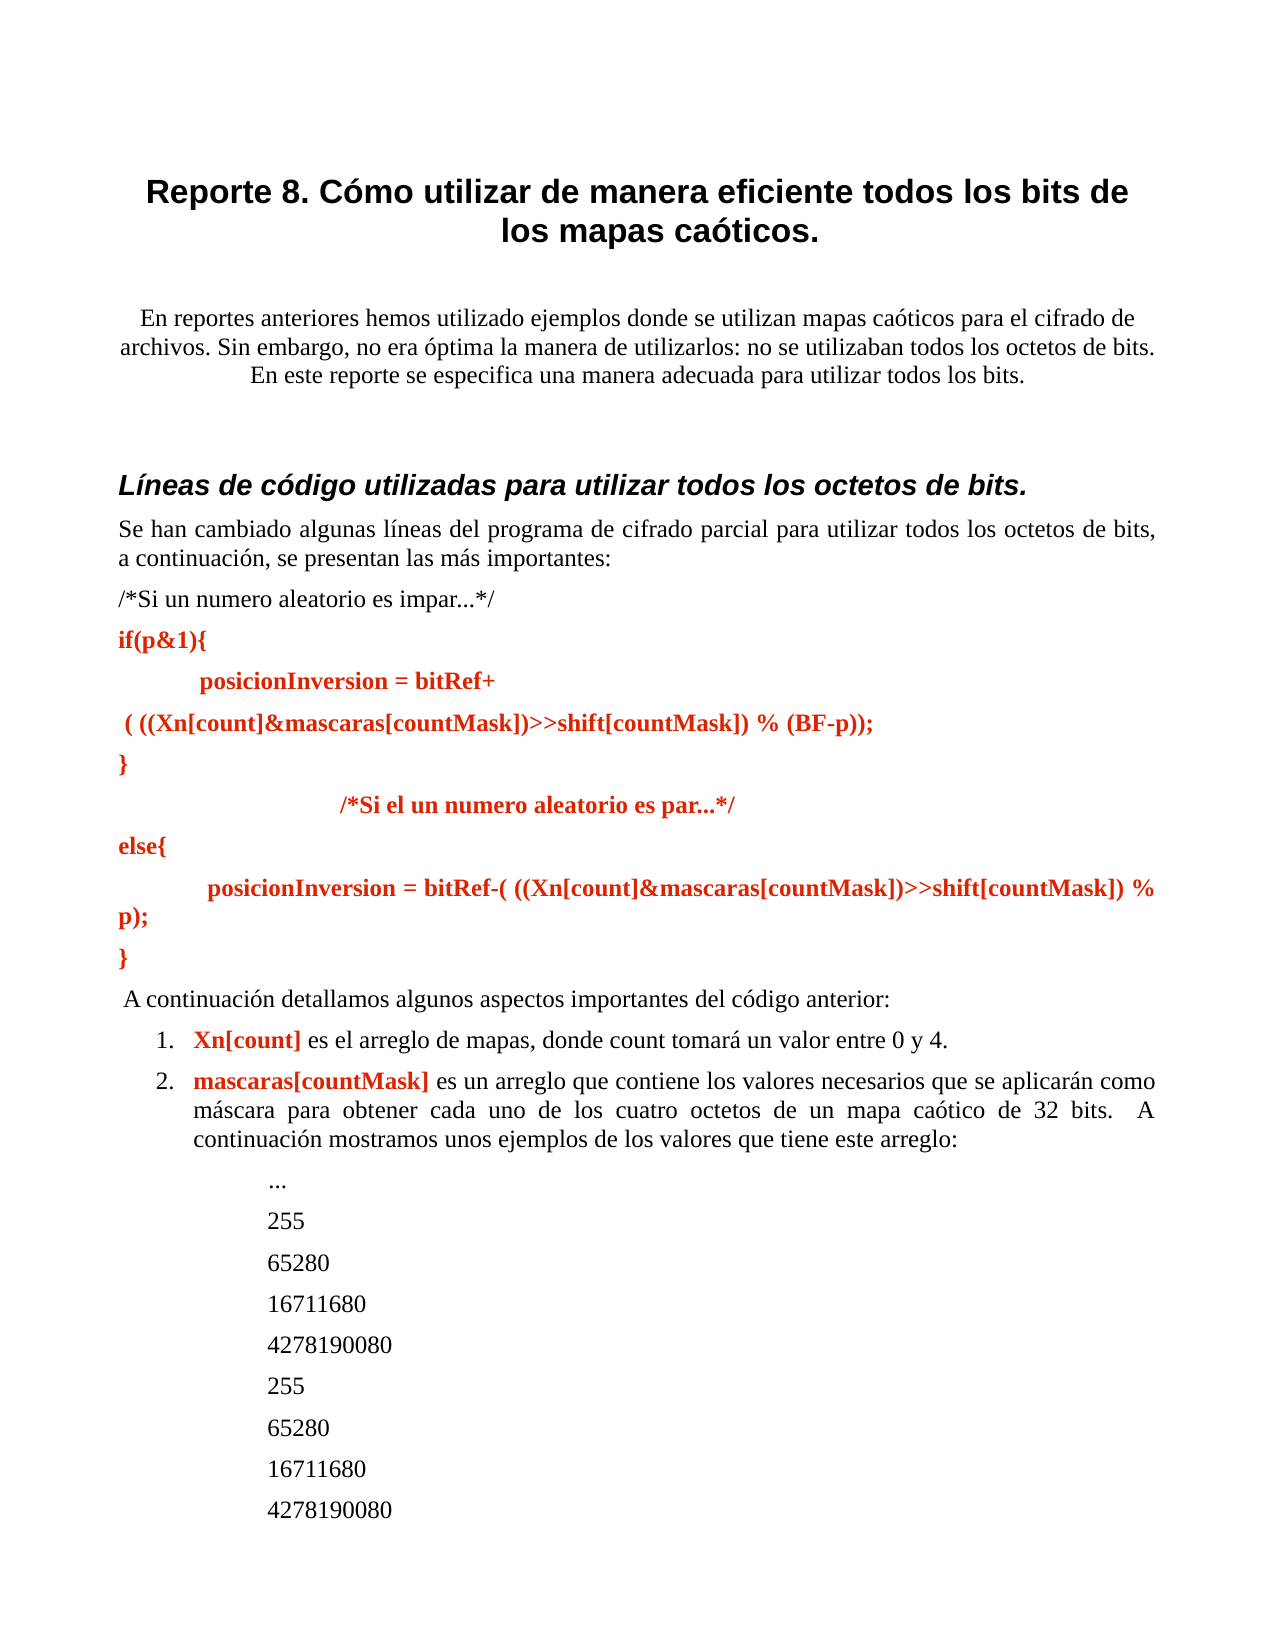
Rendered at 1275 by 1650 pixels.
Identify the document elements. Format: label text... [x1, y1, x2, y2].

text else{ [118, 831, 1157, 860]
list 255 [156, 1371, 1157, 1400]
text /*Si el un numero aleatorio es par...*/ [118, 790, 1157, 819]
list Xn[count] es el arreglo de mapas, donde count tomará un valor entre 0 y 4. [156, 1025, 1157, 1054]
text Se han cambiado algunas líneas del programa de cifrado parcial para utilizar todos los octetos de bits, a continuación, se presentan las más importantes: [118, 514, 1157, 571]
list mascaras[countMask] es un arreglo que contiene los valores necesarios que se aplicarán como máscara para obtener cada uno de los cuatro octetos de un mapa caótico de 32 bits. A continuación mostramos unos ejemplos de los valores que tiene este arreglo: [156, 1066, 1157, 1153]
list 65280 [156, 1413, 1157, 1441]
text } [118, 943, 1157, 971]
list 4278190080 [156, 1495, 1157, 1524]
text ( ((Xn[count]&mascaras[countMask])>>shift[countMask]) % (BF-p)); [118, 708, 1157, 736]
text /*Si un numero aleatorio es impar...*/ [118, 584, 1157, 613]
text } [118, 749, 1157, 778]
list 65280 [156, 1248, 1157, 1276]
list 255 [156, 1206, 1157, 1235]
list ... [231, 1165, 1157, 1194]
list 16711680 [156, 1289, 1157, 1318]
text posicionInversion = bitRef-( ((Xn[count]&mascaras[countMask])>>shift[countMask]) % p); [118, 873, 1157, 930]
list 4278190080 [156, 1330, 1157, 1359]
text if(p&1){ [118, 625, 1157, 654]
text posicionInversion = bitRef+ [118, 666, 1157, 695]
subtitle Líneas de código utilizadas para utilizar todos los octetos de bits. [118, 468, 1157, 501]
text A continuación detallamos algunos aspectos importantes del código anterior: [118, 984, 1157, 1013]
list 16711680 [156, 1454, 1157, 1483]
subtitle Reporte 8. Cómo utilizar de manera eficiente todos los bits de los mapas caóticos. [118, 172, 1157, 249]
text En reportes anteriores hemos utilizado ejemplos donde se utilizan mapas caóticos para el cifrado de archivos. Sin embargo, no era óptima la manera de utilizarlos: no se utilizaban todos los octetos de bits. En este reporte se especifica una manera adecuada para utilizar todos los bits. [118, 303, 1157, 389]
